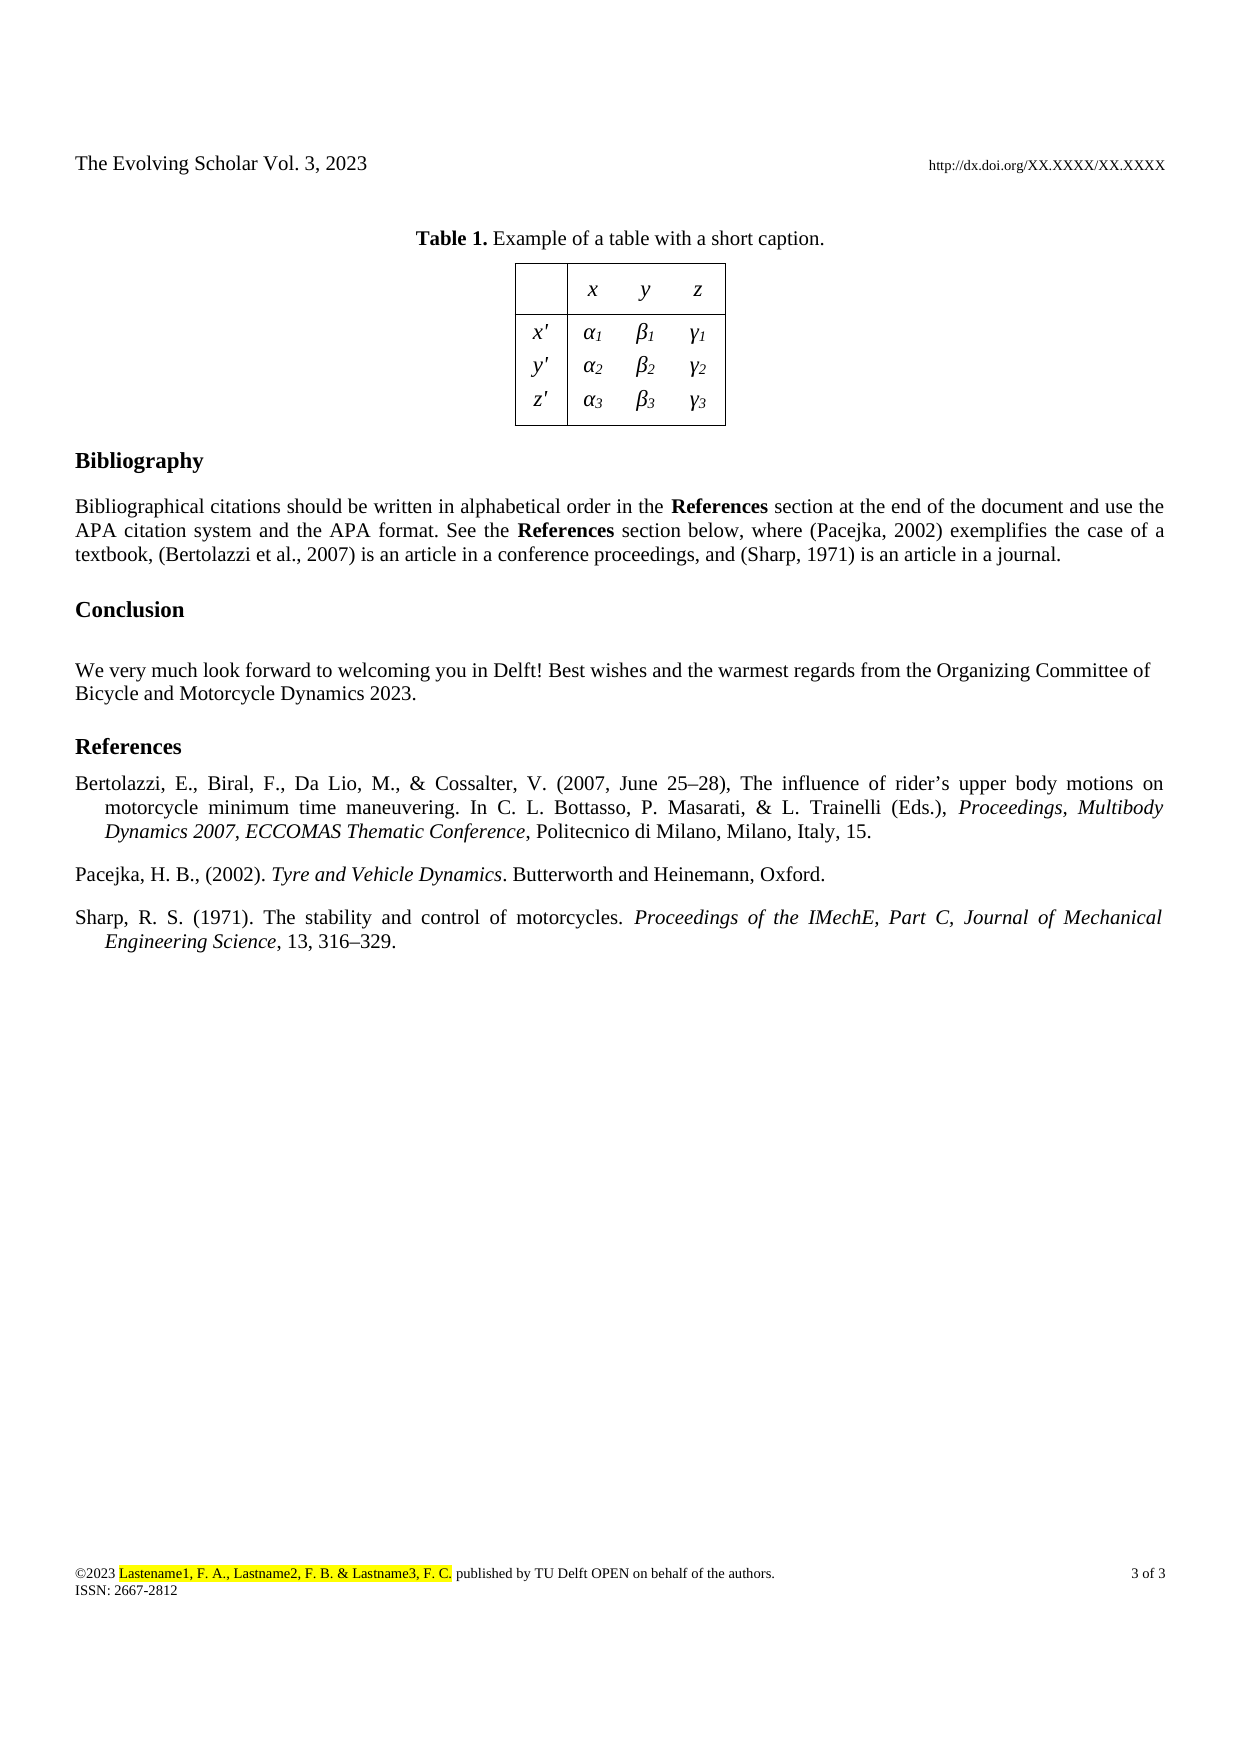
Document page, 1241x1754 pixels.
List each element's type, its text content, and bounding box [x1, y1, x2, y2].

text Pacejka, H. B., (2002). Tyre and Vehicle Dynamics. Butterworth and Heinemann, Oxford. [75, 862, 1165, 886]
table_header [516, 264, 567, 314]
table_cell β2 [620, 349, 673, 382]
table_header x [568, 264, 620, 314]
subtitle We very much look forward to welcoming you in Delft! Best wishes and the warmest regards from the Organizing Committee of Bicycle and Motorcycle Dynamics 2023. [75, 660, 1165, 705]
table_cell α1 [568, 315, 620, 349]
text Bertolazzi, E., Biral, F., Da Lio, M., & Cossalter, V. (2007, June 25–28), The influence of rider’s upper body motions on motorcycle minimum time maneuvering. In C. L. Bottasso, P. Masarati, & L. Trainelli (Eds.), Proceedings, Multibody Dynamics 2007, ECCOMAS Thematic Conference, Politecnico di Milano, Milano, Italy, 15. [75, 771, 1165, 843]
table_cell β1 [620, 315, 673, 349]
table_cell y' [516, 349, 567, 382]
title Conclusion [75, 596, 1165, 623]
table_cell γ2 [673, 349, 725, 382]
table_cell γ1 [673, 315, 725, 349]
table_cell γ3 [673, 382, 725, 425]
table_cell β3 [620, 382, 673, 425]
text Sharp, R. S. (1971). The stability and control of motorcycles. Proceedings of the IMechE, Part C, Journal of Mechanical Engineering Science, 13, 316–329. [75, 905, 1165, 953]
text Bibliographical citations should be written in alphabetical order in the References section at the end of the document and use the APA citation system and the APA format. See the References section below, where (Pacejka, 2002) exemplifies the case of a textbook, (Bertolazzi et al., 2007) is an article in a conference proceedings, and (Sharp, 1971) is an article in a journal. [75, 494, 1165, 566]
table_cell z' [516, 382, 567, 425]
table_header y [620, 264, 673, 314]
table_cell x' [516, 315, 567, 349]
table_header z [673, 264, 725, 314]
table_cell α3 [568, 382, 620, 425]
title Bibliography [75, 446, 1165, 473]
title References [75, 732, 1165, 759]
table_cell α2 [568, 349, 620, 382]
text Table 1. Example of a table with a short caption. [75, 226, 1165, 251]
